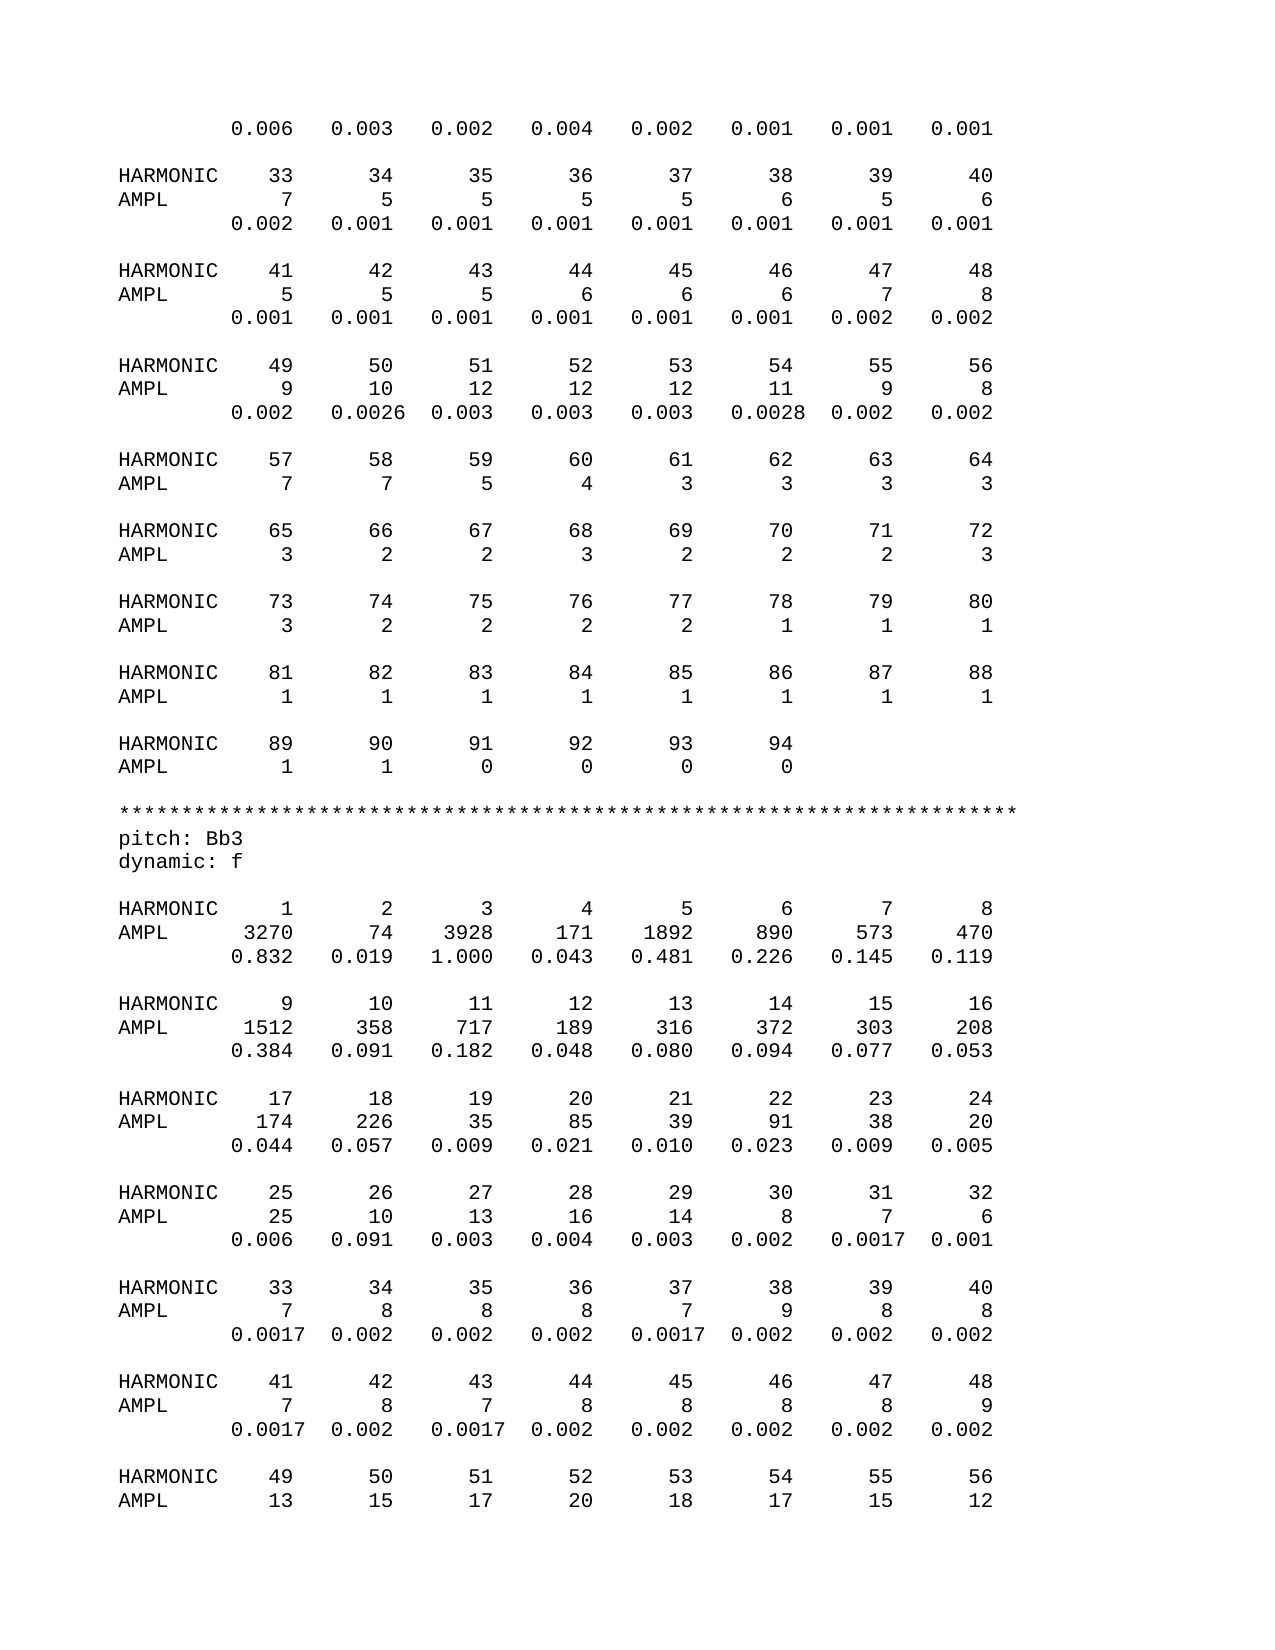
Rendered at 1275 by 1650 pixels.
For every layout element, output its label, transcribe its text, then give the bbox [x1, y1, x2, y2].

text dynamic: f [118, 851, 1157, 875]
text AMPL 174 226 35 85 39 91 38 20 [118, 1111, 1157, 1135]
text 0.006 0.091 0.003 0.004 0.003 0.002 0.0017 0.001 [118, 1229, 1157, 1253]
text AMPL 13 15 17 20 18 17 15 12 [118, 1489, 1157, 1513]
text 0.002 0.001 0.001 0.001 0.001 0.001 0.001 0.001 [118, 213, 1157, 236]
text AMPL 25 10 13 16 14 8 7 6 [118, 1206, 1157, 1229]
text 0.384 0.091 0.182 0.048 0.080 0.094 0.077 0.053 [118, 1040, 1157, 1064]
text AMPL 5 5 5 6 6 6 7 8 [118, 284, 1157, 307]
text AMPL 9 10 12 12 12 11 9 8 [118, 378, 1157, 402]
text HARMONIC 1 2 3 4 5 6 7 8 [118, 898, 1157, 922]
text AMPL 7 5 5 5 5 6 5 6 [118, 189, 1157, 213]
text 0.001 0.001 0.001 0.001 0.001 0.001 0.002 0.002 [118, 307, 1157, 331]
text HARMONIC 57 58 59 60 61 62 63 64 [118, 449, 1157, 473]
text AMPL 7 8 8 8 7 9 8 8 [118, 1300, 1157, 1324]
text HARMONIC 73 74 75 76 77 78 79 80 [118, 591, 1157, 615]
text AMPL 7 7 5 4 3 3 3 3 [118, 473, 1157, 496]
text 0.044 0.057 0.009 0.021 0.010 0.023 0.009 0.005 [118, 1135, 1157, 1158]
text HARMONIC 49 50 51 52 53 54 55 56 [118, 354, 1157, 378]
text HARMONIC 49 50 51 52 53 54 55 56 [118, 1466, 1157, 1489]
text HARMONIC 89 90 91 92 93 94 [118, 733, 1157, 757]
text AMPL 1 1 0 0 0 0 [118, 757, 1157, 780]
text HARMONIC 81 82 83 84 85 86 87 88 [118, 662, 1157, 686]
text 0.832 0.019 1.000 0.043 0.481 0.226 0.145 0.119 [118, 946, 1157, 969]
text HARMONIC 65 66 67 68 69 70 71 72 [118, 520, 1157, 544]
text 0.006 0.003 0.002 0.004 0.002 0.001 0.001 0.001 [118, 118, 1157, 142]
text HARMONIC 25 26 27 28 29 30 31 32 [118, 1182, 1157, 1206]
text AMPL 7 8 7 8 8 8 8 9 [118, 1395, 1157, 1419]
text 0.0017 0.002 0.0017 0.002 0.002 0.002 0.002 0.002 [118, 1419, 1157, 1442]
text AMPL 3 2 2 3 2 2 2 3 [118, 544, 1157, 567]
text AMPL 3270 74 3928 171 1892 890 573 470 [118, 922, 1157, 946]
text AMPL 1512 358 717 189 316 372 303 208 [118, 1017, 1157, 1040]
text ************************************************************************ [118, 804, 1157, 827]
text HARMONIC 33 34 35 36 37 38 39 40 [118, 165, 1157, 189]
text 0.0017 0.002 0.002 0.002 0.0017 0.002 0.002 0.002 [118, 1324, 1157, 1348]
text 0.002 0.0026 0.003 0.003 0.003 0.0028 0.002 0.002 [118, 402, 1157, 426]
text pitch: Bb3 [118, 827, 1157, 851]
text AMPL 1 1 1 1 1 1 1 1 [118, 686, 1157, 709]
text HARMONIC 17 18 19 20 21 22 23 24 [118, 1088, 1157, 1111]
text HARMONIC 41 42 43 44 45 46 47 48 [118, 260, 1157, 284]
text AMPL 3 2 2 2 2 1 1 1 [118, 615, 1157, 638]
text HARMONIC 9 10 11 12 13 14 15 16 [118, 993, 1157, 1017]
text HARMONIC 41 42 43 44 45 46 47 48 [118, 1371, 1157, 1395]
text HARMONIC 33 34 35 36 37 38 39 40 [118, 1277, 1157, 1300]
